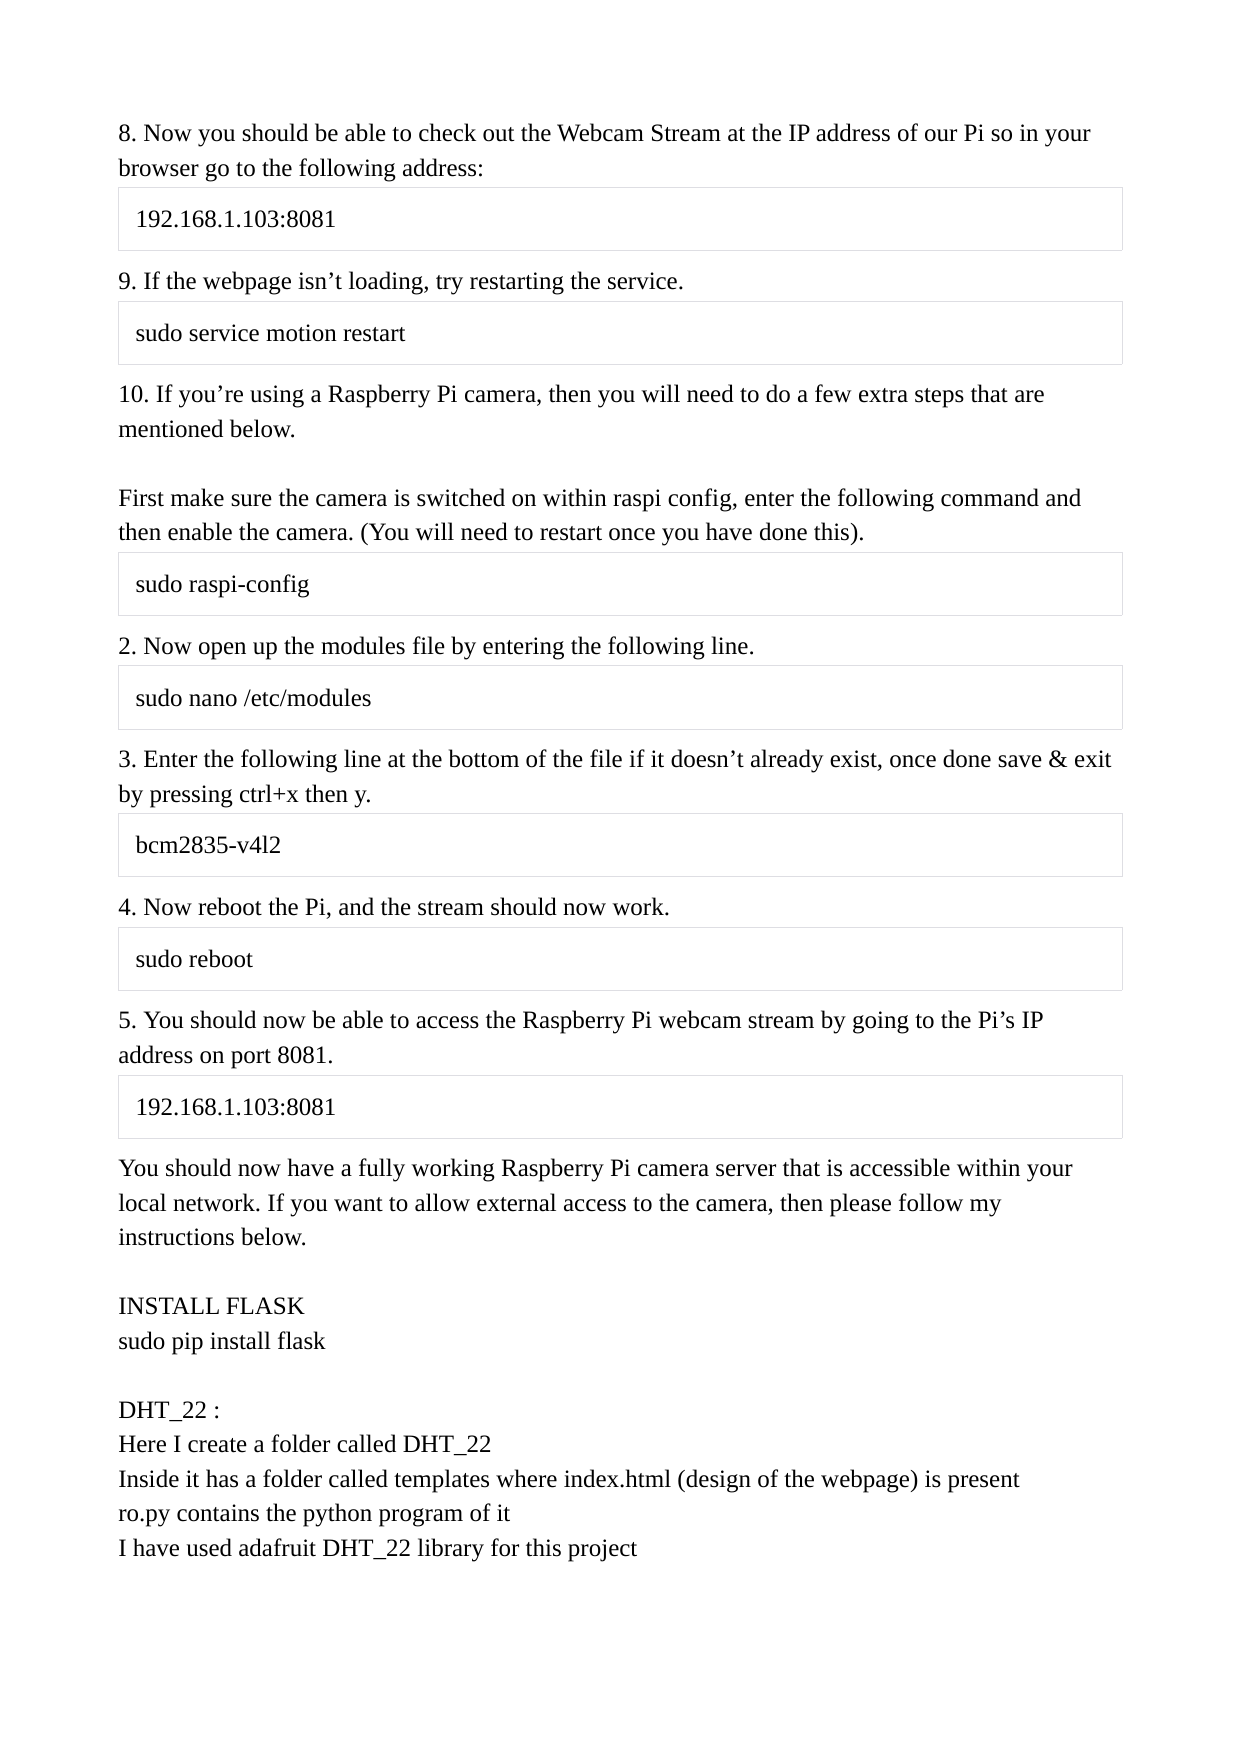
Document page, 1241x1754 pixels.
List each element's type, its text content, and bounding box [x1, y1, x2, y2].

text 192.168.1.103:8081 [119, 1076, 1122, 1138]
text 2. Now open up the modules file by entering the following line. [118, 631, 1122, 659]
text ro.py contains the python program of it [118, 1498, 1122, 1527]
text bcm2835-v4l2 [119, 814, 1122, 876]
text sudo raspi-config [119, 553, 1122, 615]
text 4. Now reboot the Pi, and the stream should now work. [118, 892, 1122, 921]
text DHT_22 : [118, 1395, 1122, 1424]
text I have used adafruit DHT_22 library for this project [118, 1533, 1122, 1562]
text sudo service motion restart [119, 302, 1122, 364]
text 5. You should now be able to access the Raspberry Pi webcam stream by going to the Pi’s IP address on port 8081. [118, 1006, 1122, 1069]
text 10. If you’re using a Raspberry Pi camera, then you will need to do a few extra steps that are mentioned below. [118, 379, 1122, 443]
text First make sure the camera is switched on within raspi config, enter the following command and then enable the camera. (You will need to restart once you have done this). [118, 483, 1122, 546]
text INSTALL FLASK [118, 1291, 1122, 1320]
text 3. Enter the following line at the bottom of the file if it doesn’t already exist, once done save & exit by pressing ctrl+x then y. [118, 744, 1122, 807]
text sudo pip install flask [118, 1326, 1122, 1355]
text sudo nano /etc/modules [119, 666, 1122, 729]
text 192.168.1.103:8081 [119, 188, 1122, 250]
text sudo reboot [119, 928, 1122, 990]
text Here I create a folder called DHT_22 [118, 1429, 1122, 1458]
text Inside it has a folder called templates where index.html (design of the webpage) is present [118, 1464, 1122, 1493]
text 9. If the webpage isn’t loading, try restarting the service. [118, 266, 1122, 295]
text You should now have a fully working Raspberry Pi camera server that is accessible within your local network. If you want to allow external access to the camera, then please follow my instructions below. [118, 1153, 1122, 1251]
text 8. Now you should be able to check out the Webcam Stream at the IP address of our Pi so in your browser go to the following address: [118, 118, 1122, 181]
